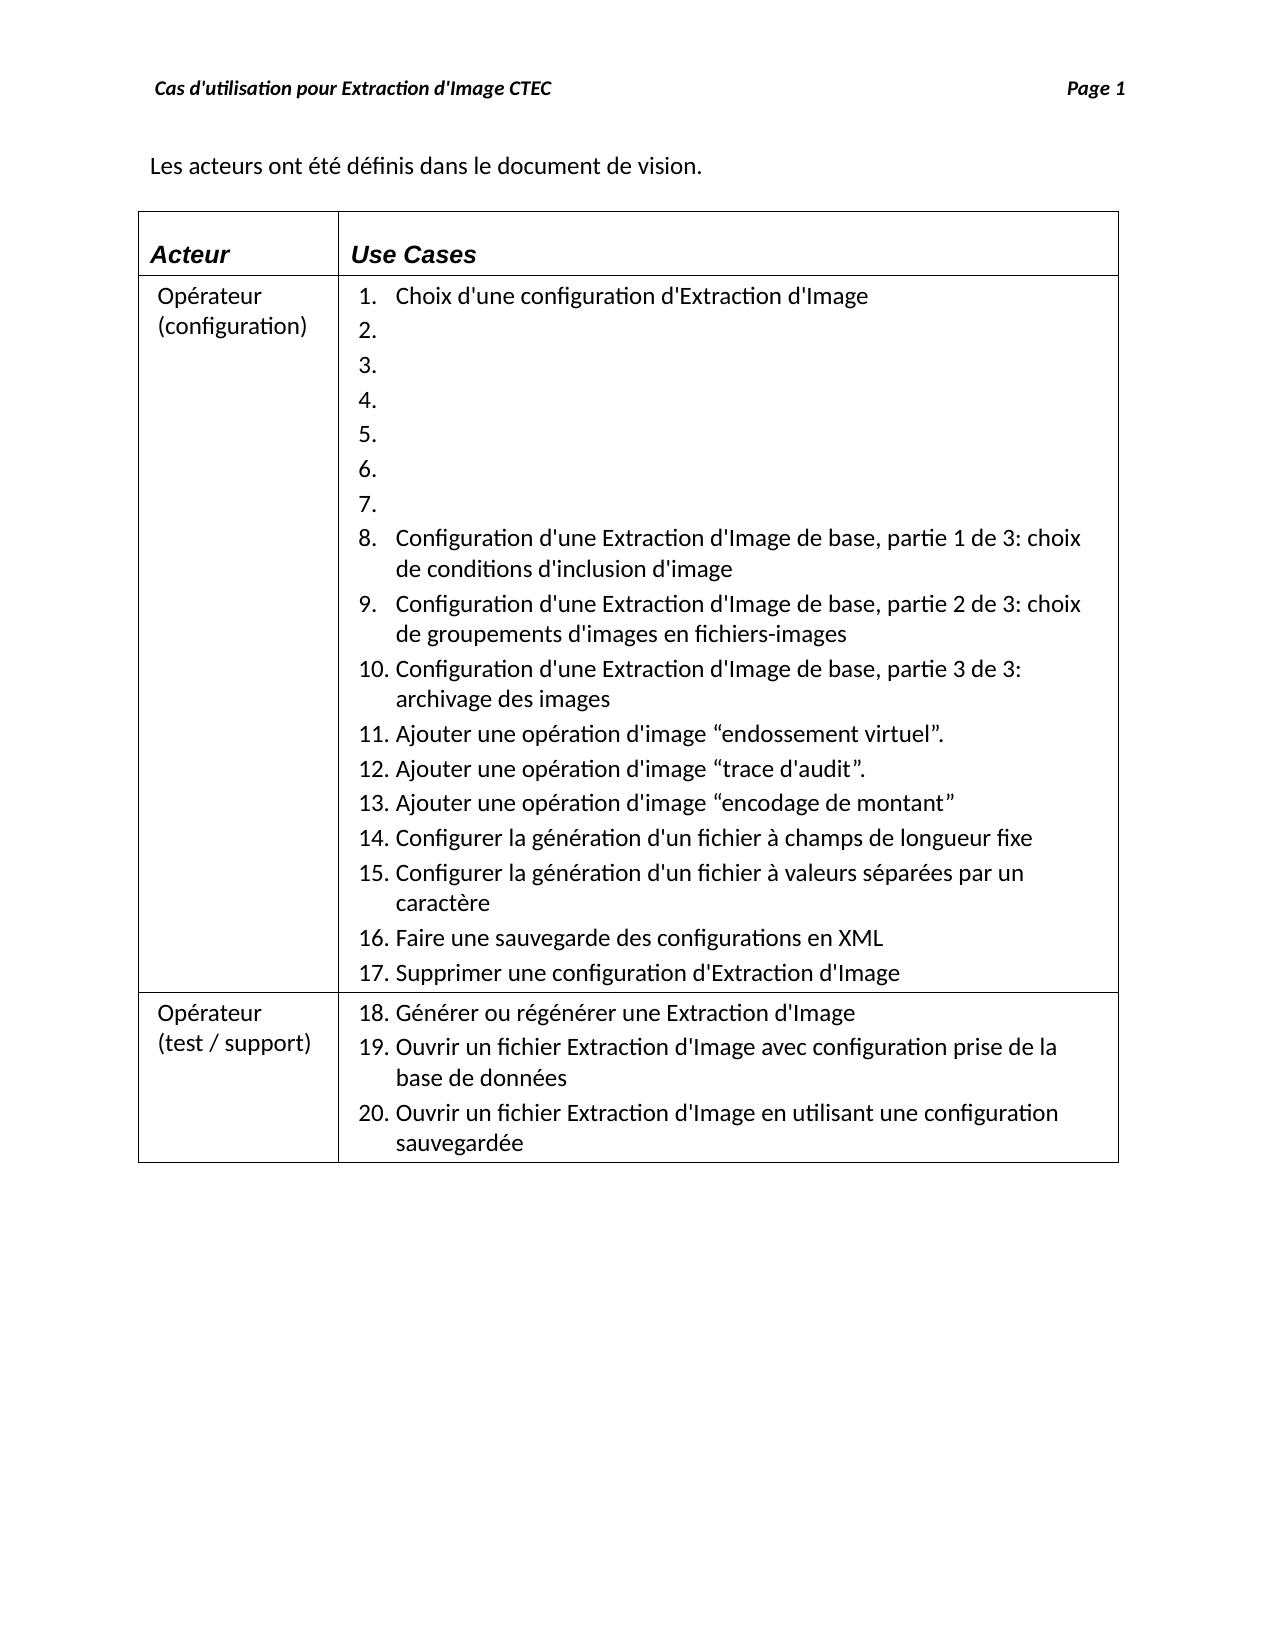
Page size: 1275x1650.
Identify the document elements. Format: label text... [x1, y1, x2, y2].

table_cell Choix d'une configuration d'Extraction d'Image Configuration d'une Extraction d'Image de base, partie 1 de 3: choix de conditions d'inclusion d'image Configuration d'une Extraction d'Image de base, partie 2 de 3: choix de groupements d'images en fichiers-images Configuration d'une Extraction d'Image de base, partie 3 de 3: archivage des images Ajouter une opération d'image “endossement virtuel”. Ajouter une opération d'image “trace d'audit”. Ajouter une opération d'image “encodage de montant” Configurer la génération d'un fichier à champs de longueur fixe Configurer la génération d'un fichier à valeurs séparées par un caractère Faire une sauvegarde des configurations en XML Supprimer une configuration d'Extraction d'Image [339, 276, 1118, 992]
table_cell Générer ou régénérer une Extraction d'Image Ouvrir un fichier Extraction d'Image avec configuration prise de la base de données Ouvrir un fichier Extraction d'Image en utilisant une configuration sauvegardée [339, 993, 1118, 1162]
text Les acteurs ont été définis dans le document de vision. [150, 150, 1125, 181]
table_header Use Cases [339, 212, 1118, 274]
table_header Acteur [139, 212, 338, 274]
table_cell Opérateur (configuration) [139, 276, 338, 992]
table_cell Opérateur (test / support) [139, 993, 338, 1162]
